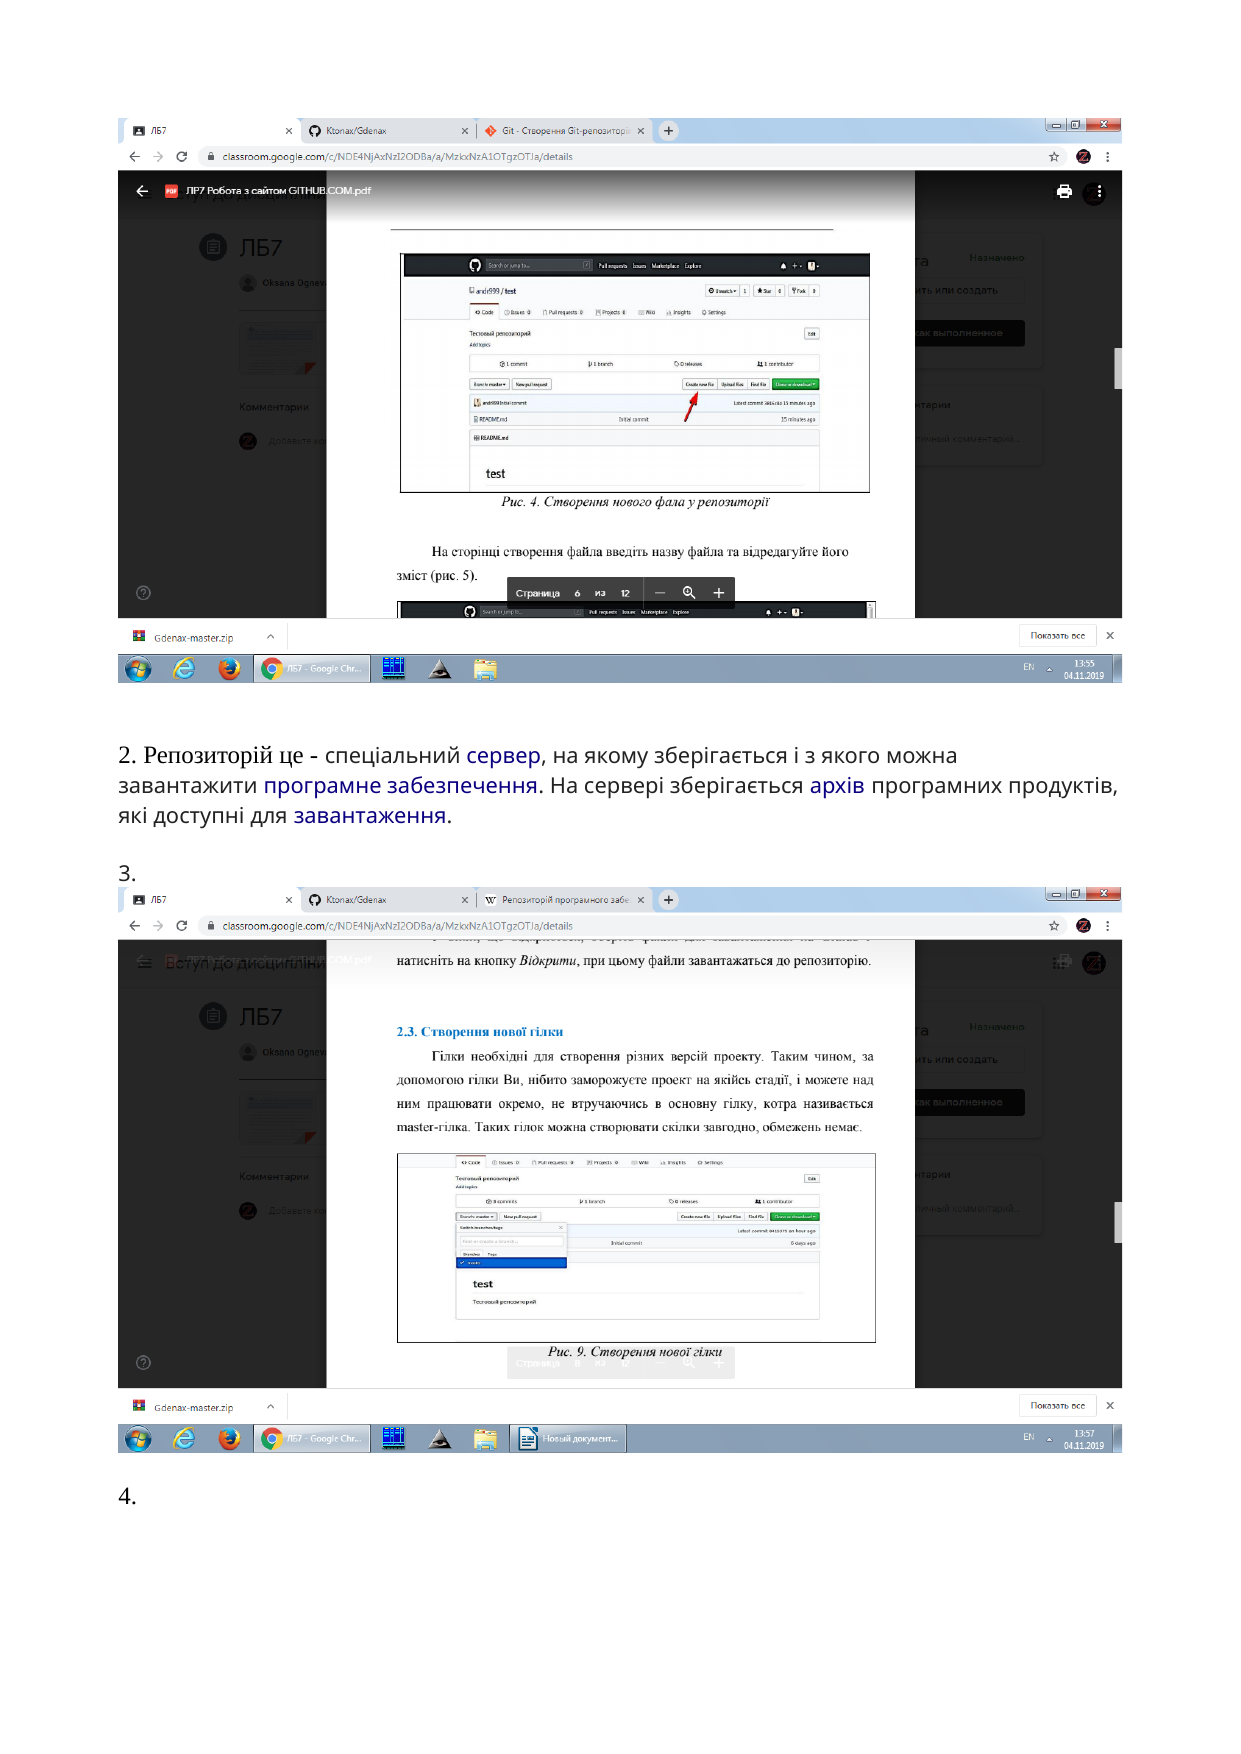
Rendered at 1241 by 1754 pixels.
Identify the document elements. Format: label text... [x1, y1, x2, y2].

text 4. [118, 1481, 1122, 1510]
picture [118, 887, 1123, 1453]
text 2. Репозиторій це - спеціальний сервер, на якому зберігається і з якого можна завантажити програмне забезпечення. На сервері зберігається архів програмних продуктів, які доступні для завантаження. [118, 740, 1122, 829]
picture [118, 118, 1123, 683]
text 3. [118, 858, 1122, 887]
